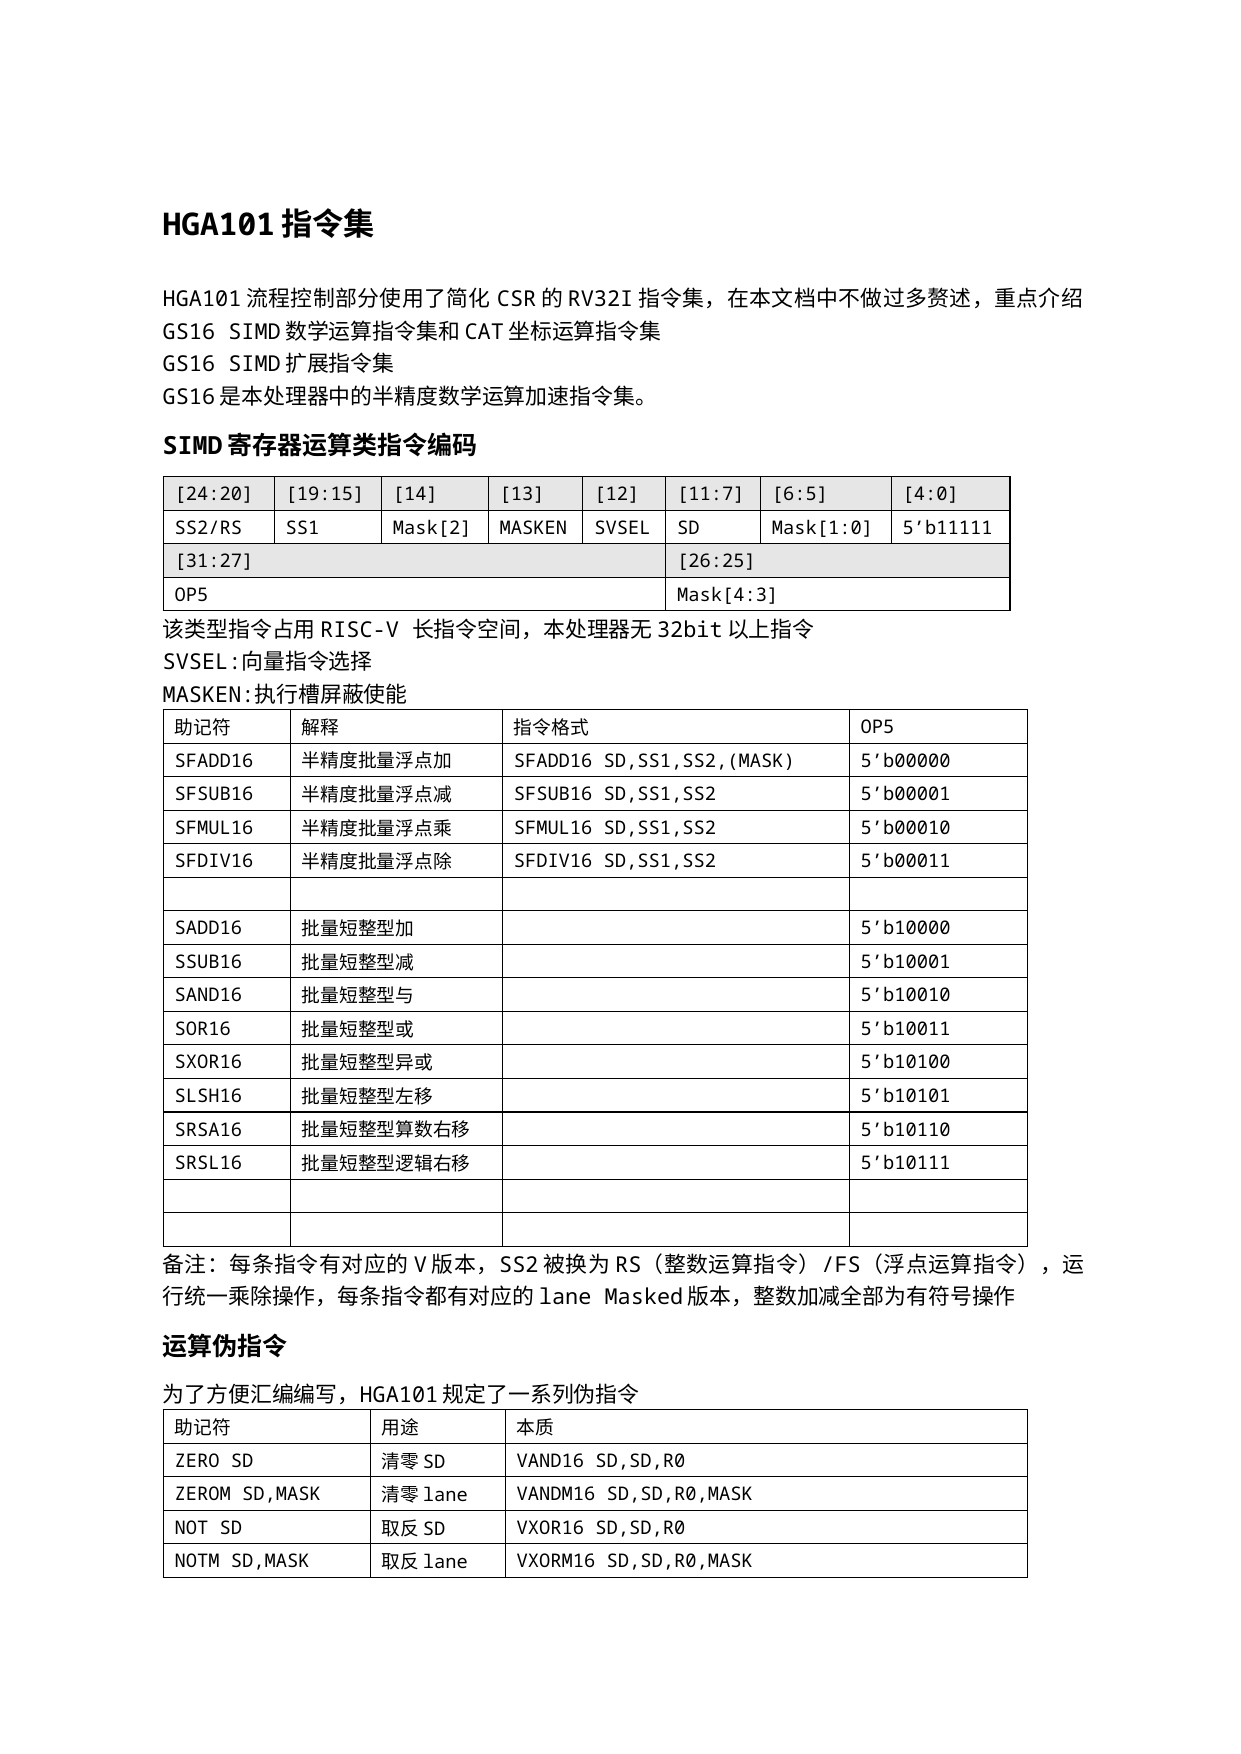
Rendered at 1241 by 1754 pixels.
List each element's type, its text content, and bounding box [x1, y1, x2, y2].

table_header [13] [489, 477, 582, 510]
table_cell [164, 878, 290, 910]
table_cell [503, 1079, 849, 1111]
table_cell [503, 1180, 849, 1212]
table_cell SS2/RS [164, 511, 274, 543]
table_header [19:15] [275, 477, 381, 510]
table_header 用途 [371, 1410, 505, 1443]
table_cell SFMUL16 [164, 811, 290, 843]
table_cell VANDM16 SD,SD,R0,MASK [506, 1477, 1027, 1510]
table_cell 5’b10111 [850, 1146, 1027, 1178]
subtitle HGA101指令集 [162, 189, 1085, 254]
table_cell [26:25] [666, 544, 1009, 577]
table_cell [164, 1180, 290, 1212]
table_cell SVSEL [583, 511, 665, 543]
table_cell Mask[1:0] [761, 511, 891, 543]
table_header [14] [382, 477, 488, 510]
table_cell ZEROM SD,MASK [164, 1477, 370, 1510]
table_cell 5’b00000 [850, 744, 1027, 776]
table_cell VAND16 SD,SD,R0 [506, 1444, 1027, 1476]
table_cell SXOR16 [164, 1045, 290, 1078]
table_cell SFDIV16 SD,SS1,SS2 [503, 844, 849, 877]
table_cell [850, 1180, 1027, 1212]
table_cell Mask[2] [382, 511, 488, 543]
table_header OP5 [850, 710, 1027, 742]
table_cell [503, 1012, 849, 1044]
table_cell 批量短整型异或 [291, 1045, 502, 1078]
text MASKEN:执行槽屏蔽使能 [162, 676, 1085, 709]
table_cell 半精度批量浮点减 [291, 777, 502, 809]
table_cell NOTM SD,MASK [164, 1544, 370, 1577]
table_cell 批量短整型逻辑右移 [291, 1146, 502, 1178]
table_cell VXOR16 SD,SD,R0 [506, 1511, 1027, 1543]
table_cell SFADD16 SD,SS1,SS2,(MASK) [503, 744, 849, 776]
table_cell 批量短整型或 [291, 1012, 502, 1044]
table_cell 5’b00010 [850, 811, 1027, 843]
table_header [6:5] [761, 477, 891, 510]
table_cell 5’b10001 [850, 945, 1027, 977]
table_cell 5’b10100 [850, 1045, 1027, 1078]
table_cell 半精度批量浮点乘 [291, 811, 502, 843]
table_cell MASKEN [489, 511, 582, 543]
table_cell SFSUB16 [164, 777, 290, 809]
table_cell [291, 1180, 502, 1212]
table_cell [31:27] [164, 544, 665, 577]
table_cell 批量短整型左移 [291, 1079, 502, 1111]
table_cell 半精度批量浮点除 [291, 844, 502, 877]
table_cell SLSH16 [164, 1079, 290, 1111]
table_cell 5’b10011 [850, 1012, 1027, 1044]
text 备注：每条指令有对应的V版本，SS2被换为RS（整数运算指令）/FS（浮点运算指令），运行统一乘除操作，每条指令都有对应的lane Masked版本，整数加减全部为有符号操作 [162, 1247, 1085, 1312]
table_cell SFDIV16 [164, 844, 290, 877]
table_cell [291, 1213, 502, 1246]
text GS16是本处理器中的半精度数学运算加速指令集。 [162, 379, 1085, 411]
table_cell [503, 911, 849, 944]
table_cell 取反lane [371, 1544, 505, 1577]
text SVSEL:向量指令选择 [162, 644, 1085, 676]
table_header [12] [583, 477, 665, 510]
table_cell [503, 945, 849, 977]
table_cell OP5 [164, 578, 665, 610]
table_cell [164, 1213, 290, 1246]
table_cell 5’b00001 [850, 777, 1027, 809]
table_cell SOR16 [164, 1012, 290, 1044]
table_cell [503, 1213, 849, 1246]
table_cell SFADD16 [164, 744, 290, 776]
table_cell 5’b10101 [850, 1079, 1027, 1111]
table_cell 取反SD [371, 1511, 505, 1543]
table_cell 清零SD [371, 1444, 505, 1476]
table_cell VXORM16 SD,SD,R0,MASK [506, 1544, 1027, 1577]
table_cell SFMUL16 SD,SS1,SS2 [503, 811, 849, 843]
table_header 解释 [291, 710, 502, 742]
text SIMD寄存器运算类指令编码 [162, 411, 1085, 476]
table_cell SAND16 [164, 978, 290, 1011]
table_cell [503, 1045, 849, 1078]
table_cell SD [666, 511, 760, 543]
table_cell SFSUB16 SD,SS1,SS2 [503, 777, 849, 809]
table_cell [503, 1146, 849, 1178]
text GS16 SIMD扩展指令集 [162, 346, 1085, 379]
table_header 助记符 [164, 710, 290, 742]
table_cell Mask[4:3] [666, 578, 1009, 610]
table_cell [850, 1213, 1027, 1246]
table_cell SRSA16 [164, 1113, 290, 1145]
table_header 助记符 [164, 1410, 370, 1443]
table_cell 5’b10010 [850, 978, 1027, 1011]
table_cell ZERO SD [164, 1444, 370, 1476]
table_cell 5’b00011 [850, 844, 1027, 877]
table_header [4:0] [892, 477, 1009, 510]
text HGA101流程控制部分使用了简化CSR的RV32I指令集，在本文档中不做过多赘述，重点介绍GS16 SIMD数学运算指令集和CAT坐标运算指令集 [162, 281, 1085, 346]
table_cell SADD16 [164, 911, 290, 944]
table_cell [503, 978, 849, 1011]
table_cell 5’b10000 [850, 911, 1027, 944]
table_cell 批量短整型加 [291, 911, 502, 944]
table_cell 批量短整型与 [291, 978, 502, 1011]
table_cell [503, 878, 849, 910]
table_cell [850, 878, 1027, 910]
table_cell SS1 [275, 511, 381, 543]
table_cell [291, 878, 502, 910]
table_header 指令格式 [503, 710, 849, 742]
text 该类型指令占用RISC-V 长指令空间，本处理器无32bit以上指令 [162, 611, 1085, 644]
table_cell 清零lane [371, 1477, 505, 1510]
table_cell NOT SD [164, 1511, 370, 1543]
text 为了方便汇编编写，HGA101规定了一系列伪指令 [162, 1377, 1085, 1409]
table_cell 批量短整型算数右移 [291, 1113, 502, 1145]
table_header 本质 [506, 1410, 1027, 1443]
table_cell SRSL16 [164, 1146, 290, 1178]
text 运算伪指令 [162, 1312, 1085, 1377]
table_cell SSUB16 [164, 945, 290, 977]
table_header [24:20] [164, 477, 274, 510]
table_cell 5’b10110 [850, 1113, 1027, 1145]
table_cell 5’b11111 [892, 511, 1009, 543]
table_cell 半精度批量浮点加 [291, 744, 502, 776]
table_cell [503, 1113, 849, 1145]
table_header [11:7] [666, 477, 760, 510]
table_cell 批量短整型减 [291, 945, 502, 977]
